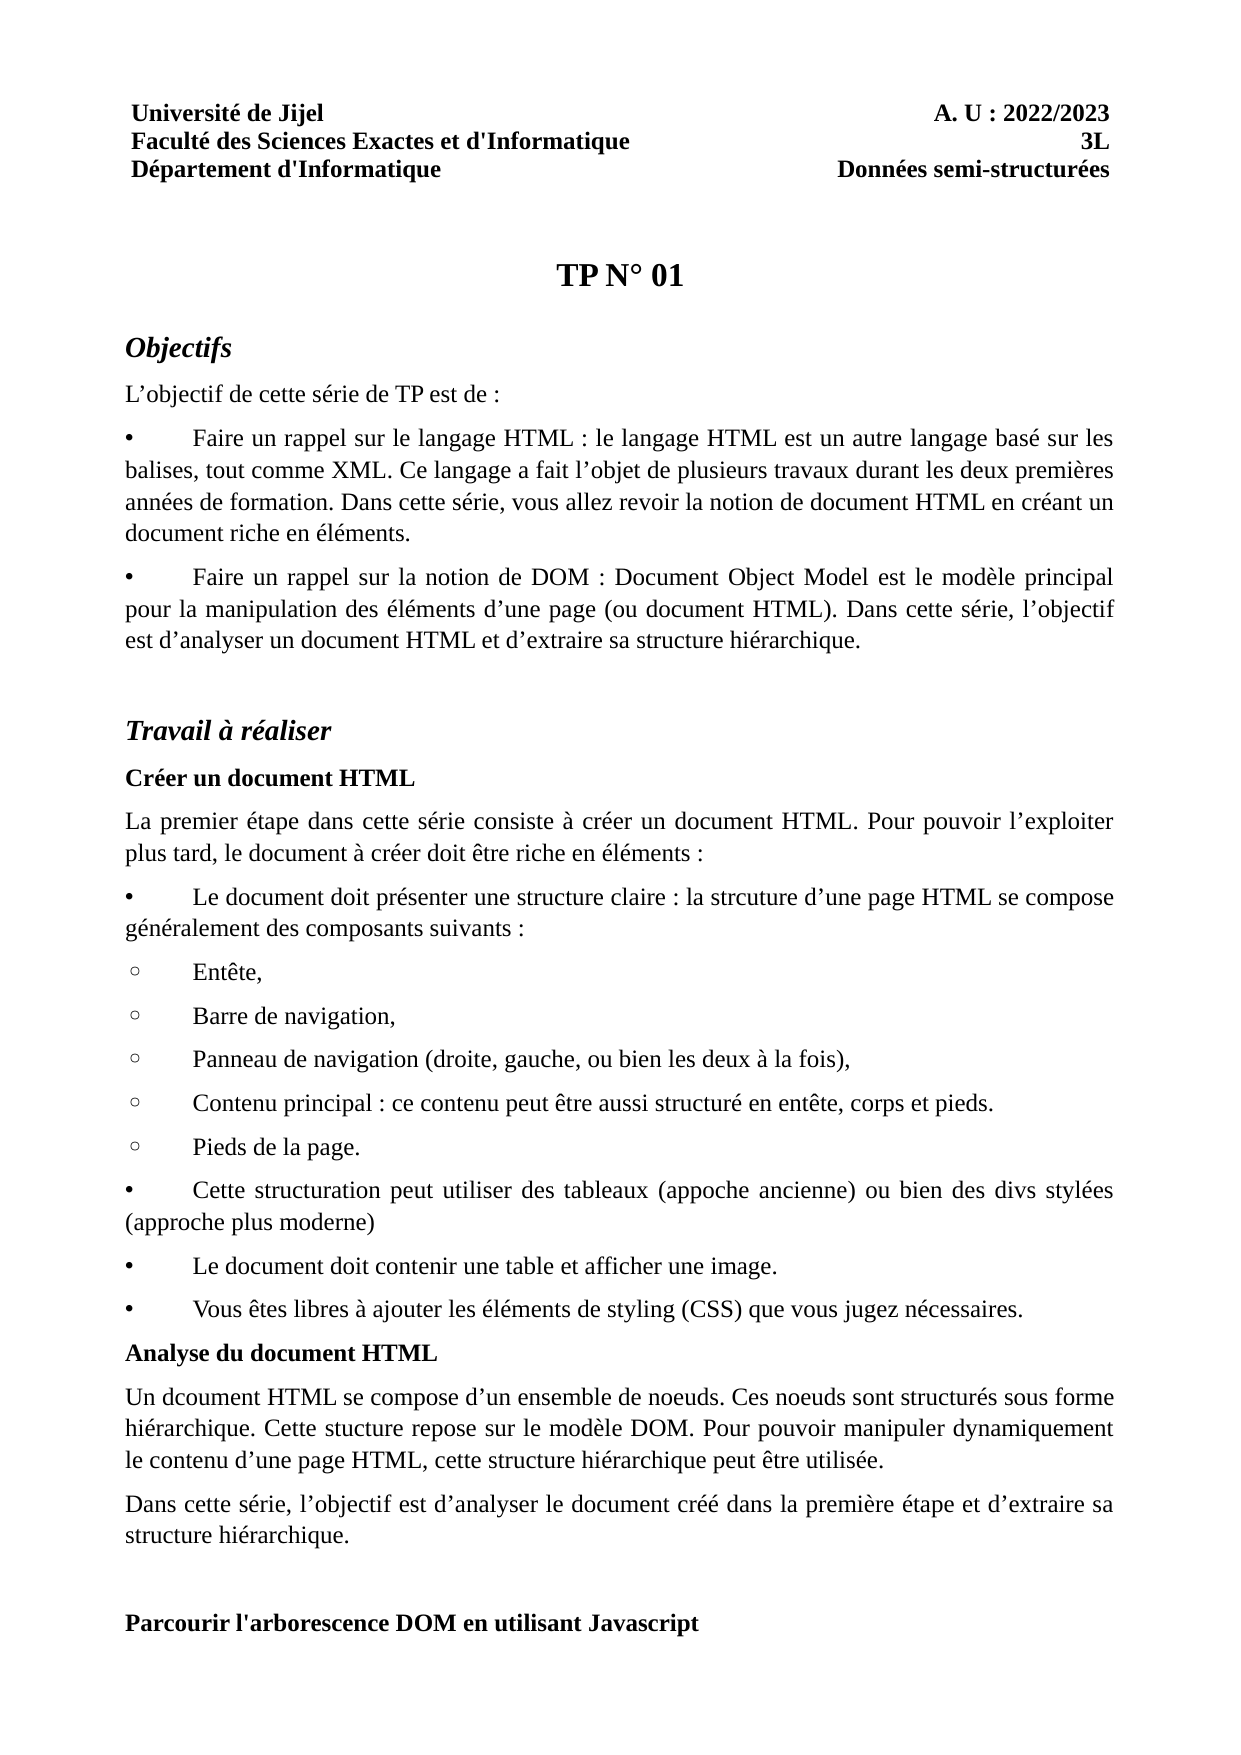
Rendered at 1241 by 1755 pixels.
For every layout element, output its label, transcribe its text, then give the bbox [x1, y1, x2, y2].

text TP N° 01 [119, 256, 1122, 293]
text Objectifs [119, 325, 1122, 364]
list Barre de navigation, [119, 996, 1122, 1029]
text Créer un document HTML [119, 757, 1122, 791]
list Panneau de navigation (droite, gauche, ou bien les deux à la fois), [119, 1039, 1122, 1073]
list Pieds de la page. [119, 1126, 1122, 1160]
text Parcourir l'arborescence DOM en utilisant Javascript [119, 1603, 1122, 1643]
text Analyse du document HTML [119, 1333, 1122, 1367]
list Faire un rappel sur la notion de DOM : Document Object Model est le modèle principal pour la manipulation des éléments d’une page (ou document HTML). Dans cette série, l’objectif est d’analyser un document HTML et d’extraire sa structure hiérarchique. [119, 557, 1122, 654]
list Entête, [119, 952, 1122, 986]
list Le document doit contenir une table et afficher une image. [119, 1246, 1122, 1279]
table_header A. U : 2022/2023 3L Données semi-structurées [765, 88, 1122, 222]
list Vous êtes libres à ajouter les éléments de styling (CSS) que vous jugez nécessaires. [119, 1289, 1122, 1323]
list Le document doit présenter une structure claire : la strcuture d’une page HTML se compose généralement des composants suivants : [119, 876, 1122, 942]
text Travail à réaliser [119, 708, 1122, 747]
list Contenu principal : ce contenu peut être aussi structuré en entête, corps et pieds. [119, 1083, 1122, 1117]
text Un dcoument HTML se compose d’un ensemble de noeuds. Ces noeuds sont structurés sous forme hiérarchique. Cette stucture repose sur le modèle DOM. Pour pouvoir manipuler dynamiquement le contenu d’une page HTML, cette structure hiérarchique peut être utilisée. [119, 1376, 1122, 1474]
list Cette structuration peut utiliser des tableaux (appoche ancienne) ou bien des divs stylées (approche plus moderne) [119, 1170, 1122, 1236]
text Dans cette série, l’objectif est d’analyser le document créé dans la première étape et d’extraire sa structure hiérarchique. [119, 1484, 1122, 1549]
list Faire un rappel sur le langage HTML : le langage HTML est un autre langage basé sur les balises, tout comme XML. Ce langage a fait l’objet de plusieurs travaux durant les deux premières années de formation. Dans cette série, vous allez revoir la notion de document HTML en créant un document riche en éléments. [119, 418, 1122, 547]
text La premier étape dans cette série consiste à créer un document HTML. Pour pouvoir l’exploiter plus tard, le document à créer doit être riche en éléments : [119, 801, 1122, 867]
table_header Université de Jijel Faculté des Sciences Exactes et d'Informatique Département d'Informatique [119, 88, 765, 222]
text L’objectif de cette série de TP est de : [119, 374, 1122, 408]
